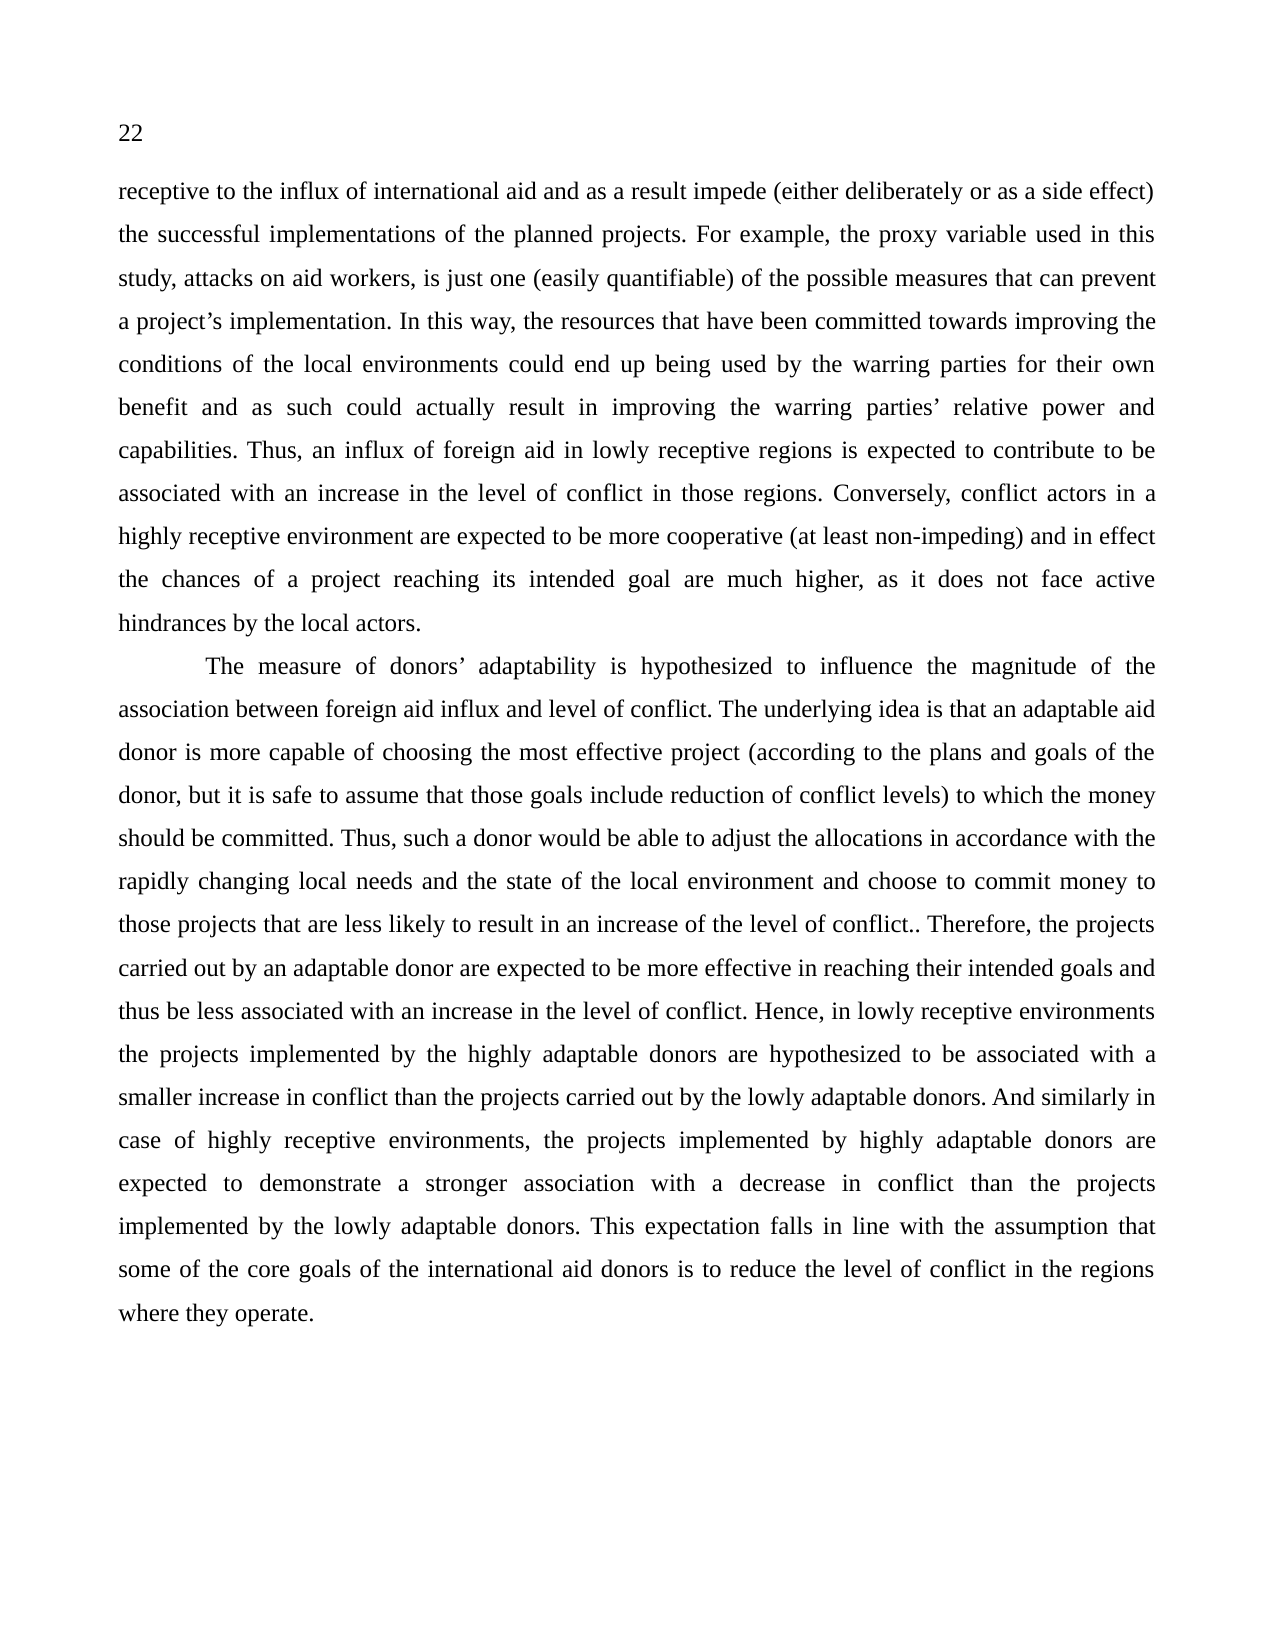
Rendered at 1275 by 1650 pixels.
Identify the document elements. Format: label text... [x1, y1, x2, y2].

text receptive to the influx of international aid and as a result impede (either deliberately or as a side effect) the successful implementations of the planned projects. For example, the proxy variable used in this study, attacks on aid workers, is just one (easily quantifiable) of the possible measures that can prevent a project’s implementation. In this way, the resources that have been committed towards improving the conditions of the local environments could end up being used by the warring parties for their own benefit and as such could actually result in improving the warring parties’ relative power and capabilities. Thus, an influx of foreign aid in lowly receptive regions is expected to contribute to be associated with an increase in the level of conflict in those regions. Conversely, conflict actors in a highly receptive environment are expected to be more cooperative (at least non-impeding) and in effect the chances of a project reaching its intended goal are much higher, as it does not face active hindrances by the local actors. [118, 176, 1157, 636]
text The measure of donors’ adaptability is hypothesized to influence the magnitude of the association between foreign aid influx and level of conflict. The underlying idea is that an adaptable aid donor is more capable of choosing the most effective project (according to the plans and goals of the donor, but it is safe to assume that those goals include reduction of conflict levels) to which the money should be committed. Thus, such a donor would be able to adjust the allocations in accordance with the rapidly changing local needs and the state of the local environment and choose to commit money to those projects that are less likely to result in an increase of the level of conflict.. Therefore, the projects carried out by an adaptable donor are expected to be more effective in reaching their intended goals and thus be less associated with an increase in the level of conflict. Hence, in lowly receptive environments the projects implemented by the highly adaptable donors are hypothesized to be associated with a smaller increase in conflict than the projects carried out by the lowly adaptable donors. And similarly in case of highly receptive environments, the projects implemented by highly adaptable donors are expected to demonstrate a stronger association with a decrease in conflict than the projects implemented by the lowly adaptable donors. This expectation falls in line with the assumption that some of the core goals of the international aid donors is to reduce the level of conflict in the regions where they operate. [118, 651, 1157, 1326]
